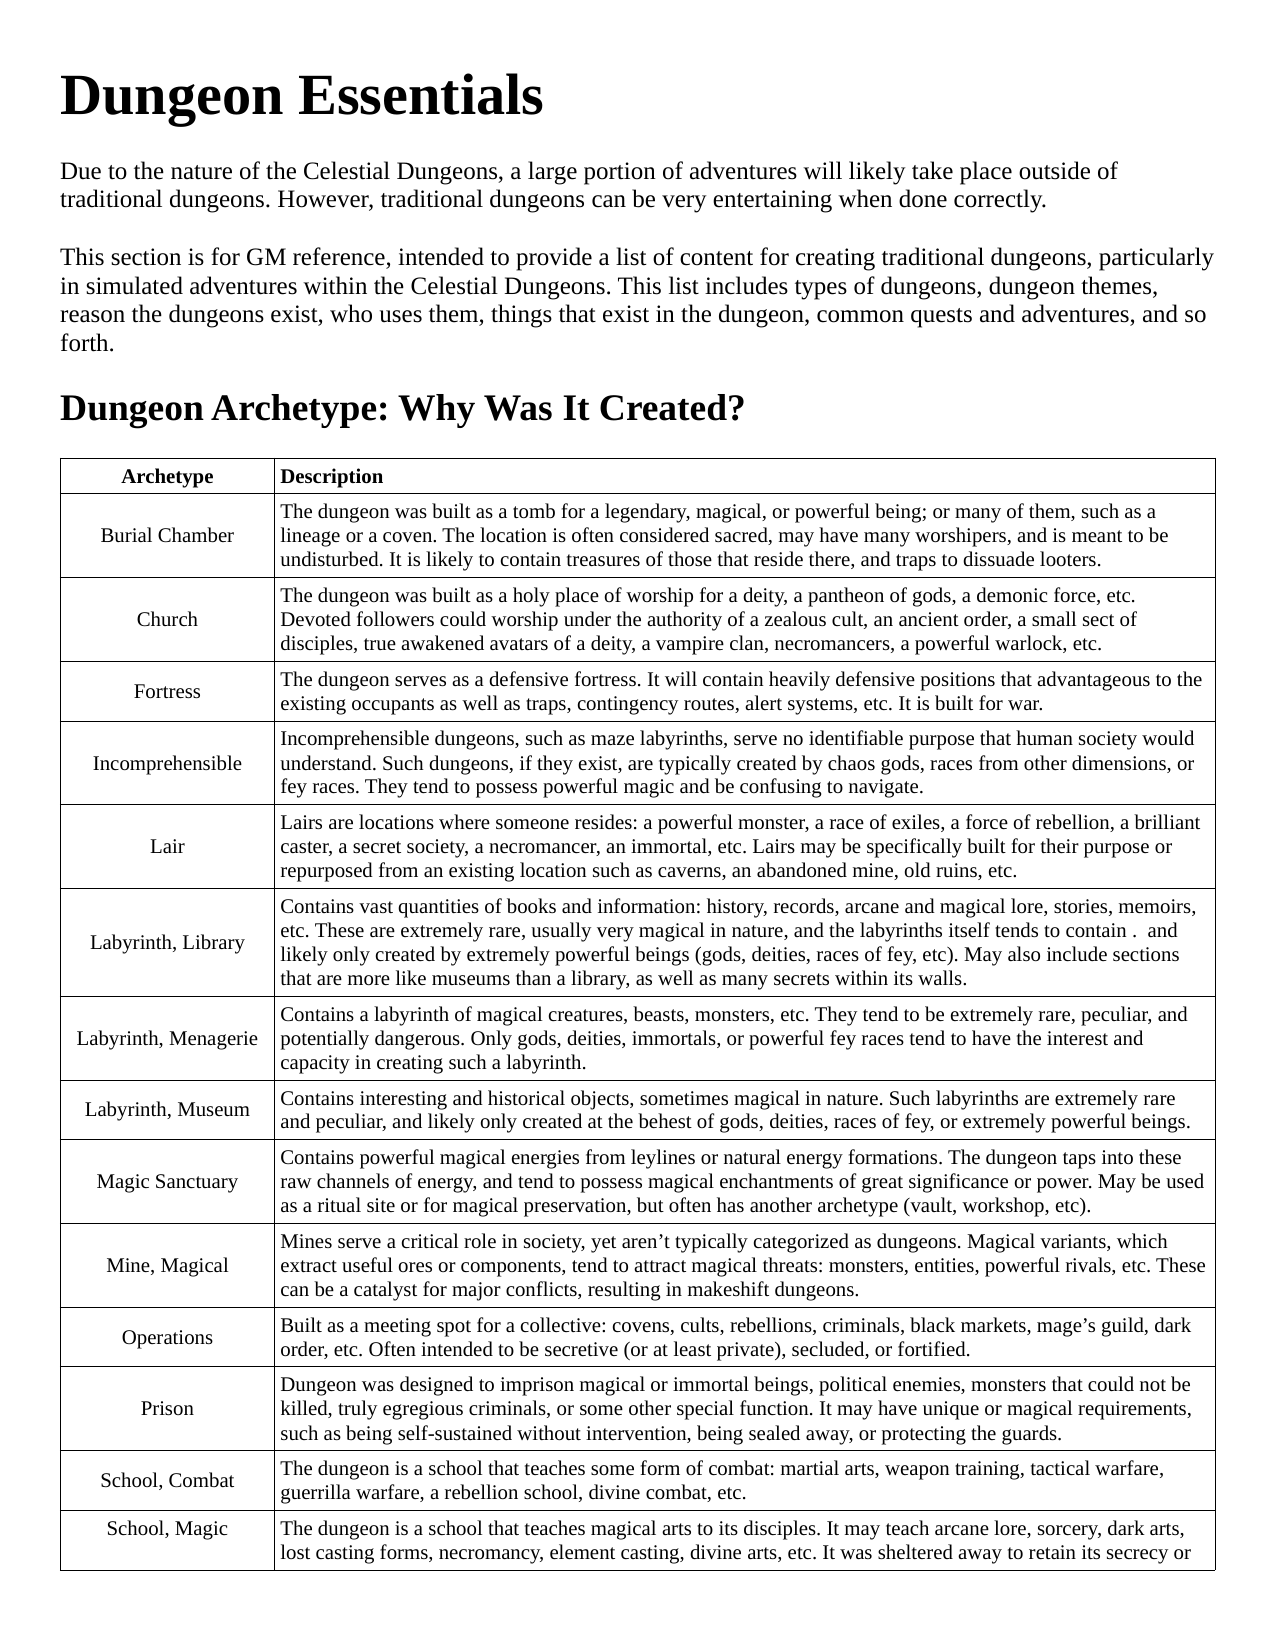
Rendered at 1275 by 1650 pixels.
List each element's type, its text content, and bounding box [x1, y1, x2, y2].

table_cell Magic Sanctuary [61, 1140, 274, 1223]
table_cell School, Combat [61, 1451, 274, 1510]
table_cell Labyrinth, Menagerie [61, 997, 274, 1079]
text This section is for GM reference, intended to provide a list of content for creating traditional dungeons, particularly in simulated adventures within the Celestial Dungeons. This list includes types of dungeons, dungeon themes, reason the dungeons exist, who uses them, things that exist in the dungeon, common quests and adventures, and so forth. [60, 242, 1215, 357]
table_cell The dungeon is a school that teaches some form of combat: martial arts, weapon training, tactical warfare, guerrilla warfare, a rebellion school, divine combat, etc. [275, 1451, 1215, 1510]
table_cell Incomprehensible dungeons, such as maze labyrinths, serve no identifiable purpose that human society would understand. Such dungeons, if they exist, are typically created by chaos gods, races from other dimensions, or fey races. They tend to possess powerful magic and be confusing to navigate. [275, 722, 1215, 804]
table_cell Labyrinth, Library [61, 889, 274, 996]
table_cell Built as a meeting spot for a collective: covens, cults, rebellions, criminals, black markets, mage’s guild, dark order, etc. Often intended to be secretive (or at least private), secluded, or fortified. [275, 1308, 1215, 1366]
table_header Archetype [61, 459, 274, 493]
table_cell Contains vast quantities of books and information: history, records, arcane and magical lore, stories, memoirs, etc. These are extremely rare, usually very magical in nature, and the labyrinths itself tends to contain . and likely only created by extremely powerful beings (gods, deities, races of fey, etc). May also include sections that are more like museums than a library, as well as many secrets within its walls. [275, 889, 1215, 996]
table_cell Dungeon was designed to imprison magical or immortal beings, political enemies, monsters that could not be killed, truly egregious criminals, or some other special function. It may have unique or magical requirements, such as being self-sustained without intervention, being sealed away, or protecting the guards. [275, 1367, 1215, 1450]
table_cell Contains a labyrinth of magical creatures, beasts, monsters, etc. They tend to be extremely rare, peculiar, and potentially dangerous. Only gods, deities, immortals, or powerful fey races tend to have the interest and capacity in creating such a labyrinth. [275, 997, 1215, 1079]
table_cell Mines serve a critical role in society, yet aren’t typically categorized as dungeons. Magical variants, which extract useful ores or components, tend to attract magical threats: monsters, entities, powerful rivals, etc. These can be a catalyst for major conflicts, resulting in makeshift dungeons. [275, 1224, 1215, 1307]
table_cell Fortress [61, 662, 274, 721]
table_cell Burial Chamber [61, 494, 274, 577]
table_cell The dungeon was built as a tomb for a legendary, magical, or powerful being; or many of them, such as a lineage or a coven. The location is often considered sacred, may have many worshipers, and is meant to be undisturbed. It is likely to contain treasures of those that reside there, and traps to dissuade looters. [275, 494, 1215, 577]
table_cell Church [61, 578, 274, 661]
table_cell Labyrinth, Museum [61, 1081, 274, 1139]
table_cell The dungeon serves as a defensive fortress. It will contain heavily defensive positions that advantageous to the existing occupants as well as traps, contingency routes, alert systems, etc. It is built for war. [275, 662, 1215, 721]
table_cell The dungeon is a school that teaches magical arts to its disciples. It may teach arcane lore, sorcery, dark arts, lost casting forms, necromancy, element casting, divine arts, etc. It was sheltered away to retain its secrecy or [275, 1511, 1215, 1569]
table_cell Contains interesting and historical objects, sometimes magical in nature. Such labyrinths are extremely rare and peculiar, and likely only created at the behest of gods, deities, races of fey, or extremely powerful beings. [275, 1081, 1215, 1139]
table_cell Prison [61, 1367, 274, 1450]
table_cell Operations [61, 1308, 274, 1366]
subtitle Dungeon Archetype: Why Was It Created? [60, 386, 1215, 429]
table_cell Incomprehensible [61, 722, 274, 804]
table_cell School, Magic [61, 1511, 274, 1569]
table_cell Lair [61, 805, 274, 888]
subtitle Dungeon Essentials [60, 60, 1215, 127]
table_cell Lairs are locations where someone resides: a powerful monster, a race of exiles, a force of rebellion, a brilliant caster, a secret society, a necromancer, an immortal, etc. Lairs may be specifically built for their purpose or repurposed from an existing location such as caverns, an abandoned mine, old ruins, etc. [275, 805, 1215, 888]
table_header Description [275, 459, 1215, 493]
table_cell Mine, Magical [61, 1224, 274, 1307]
table_cell The dungeon was built as a holy place of worship for a deity, a pantheon of gods, a demonic force, etc. Devoted followers could worship under the authority of a zealous cult, an ancient order, a small sect of disciples, true awakened avatars of a deity, a vampire clan, necromancers, a powerful warlock, etc. [275, 578, 1215, 661]
text Due to the nature of the Celestial Dungeons, a large portion of adventures will likely take place outside of traditional dungeons. However, traditional dungeons can be very entertaining when done correctly. [60, 156, 1215, 213]
table_cell Contains powerful magical energies from leylines or natural energy formations. The dungeon taps into these raw channels of energy, and tend to possess magical enchantments of great significance or power. May be used as a ritual site or for magical preservation, but often has another archetype (vault, workshop, etc). [275, 1140, 1215, 1223]
